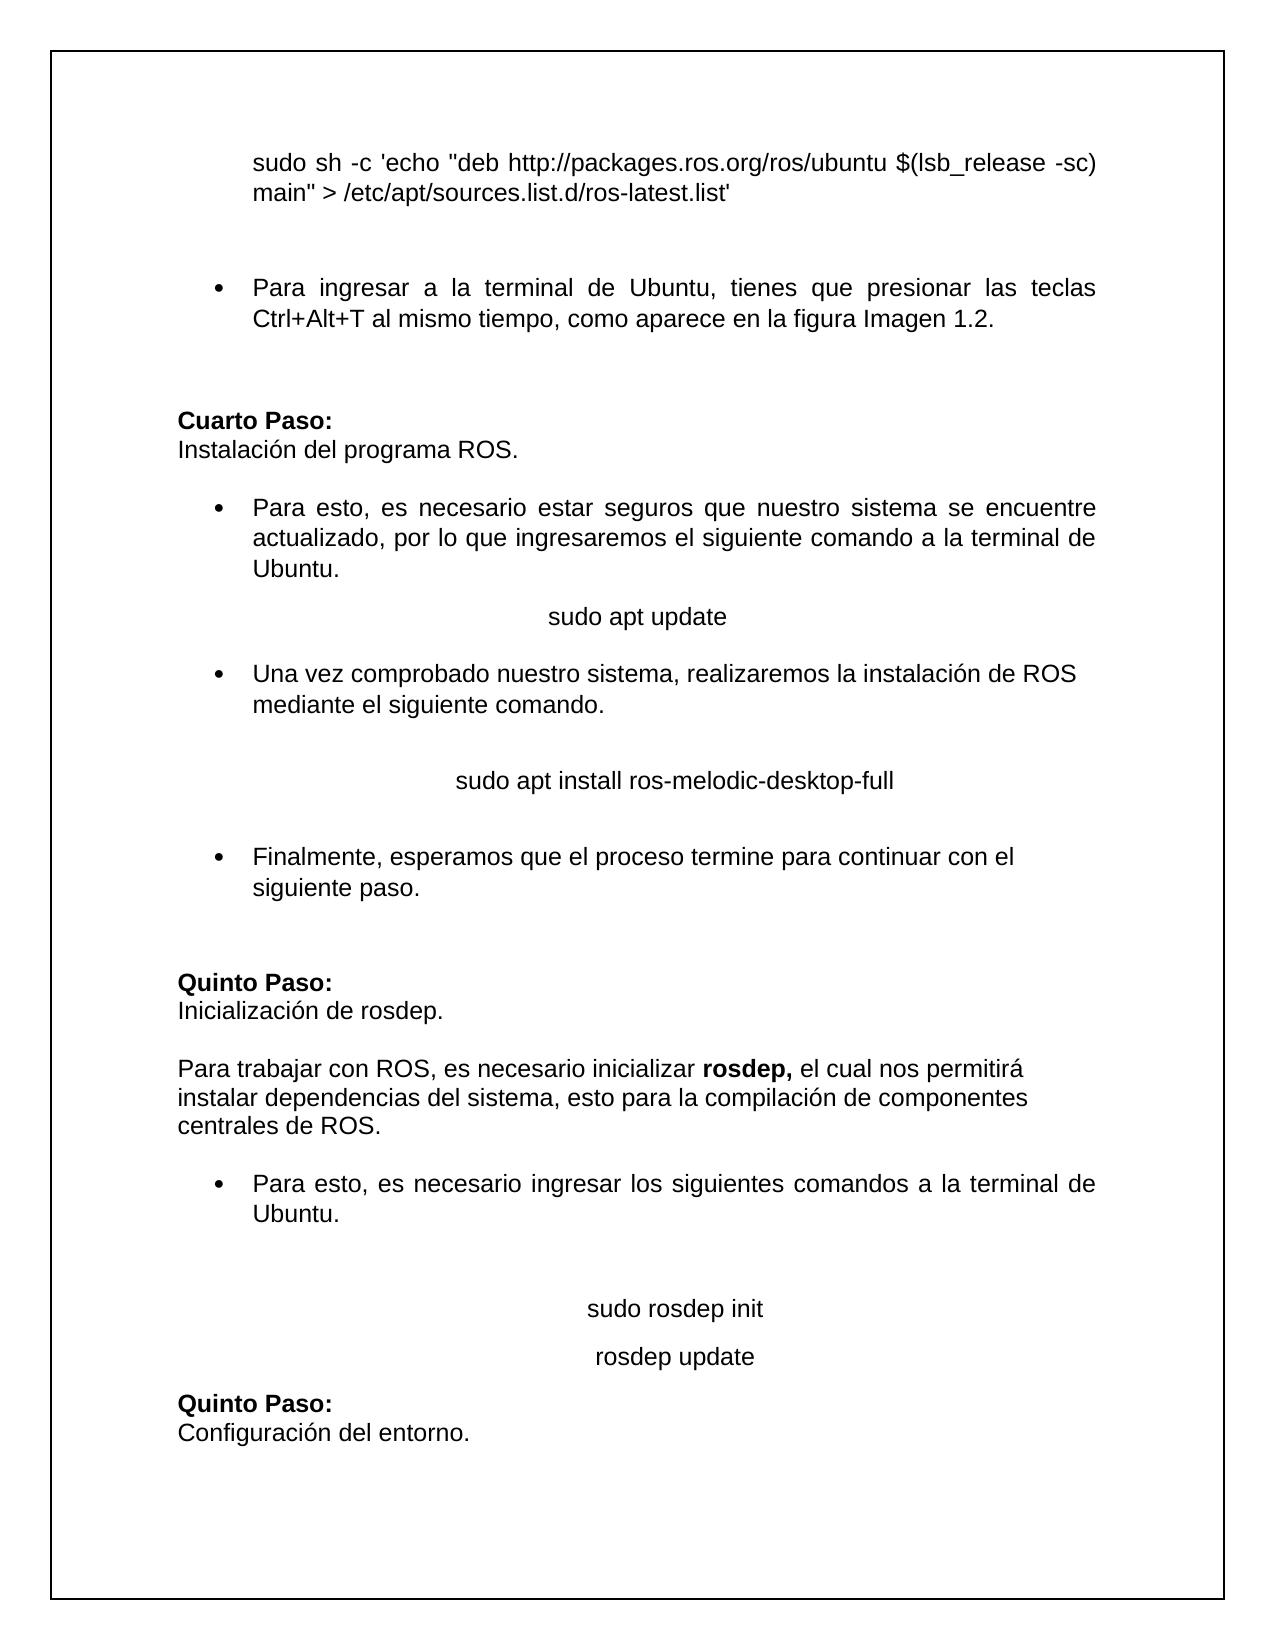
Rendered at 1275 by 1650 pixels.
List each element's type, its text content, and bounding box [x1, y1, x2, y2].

list sudo rosdep init [252, 1294, 1098, 1323]
text Configuración del entorno. [177, 1418, 1098, 1447]
list Una vez comprobado nuestro sistema, realizaremos la instalación de ROS mediante el siguiente comando. [215, 659, 1098, 718]
list sudo apt install ros-melodic-desktop-full [252, 766, 1098, 794]
text Inicialización de rosdep. [177, 996, 1098, 1025]
text Quinto Paso: [177, 1389, 1098, 1418]
list Para esto, es necesario ingresar los siguientes comandos a la terminal de Ubuntu. [215, 1169, 1098, 1228]
list Finalmente, esperamos que el proceso termine para continuar con el siguiente paso. [215, 842, 1098, 901]
list sudo sh -c 'echo "deb http://packages.ros.org/ros/ubuntu $(lsb_release -sc) main" > /etc/apt/sources.list.d/ros-latest.list' [252, 148, 1098, 207]
text Quinto Paso: [177, 967, 1098, 996]
text Para trabajar con ROS, es necesario inicializar rosdep, el cual nos permitirá instalar dependencias del sistema, esto para la compilación de componentes centrales de ROS. [177, 1054, 1098, 1140]
list Para esto, es necesario estar seguros que nuestro sistema se encuentre actualizado, por lo que ingresaremos el siguiente comando a la terminal de Ubuntu. [215, 493, 1098, 583]
text Instalación del programa ROS. [177, 435, 1098, 464]
text Cuarto Paso: [177, 406, 1098, 435]
list Para ingresar a la terminal de Ubuntu, tienes que presionar las teclas Ctrl+Alt+T al mismo tiempo, como aparece en la figura Imagen 1.2. [215, 273, 1098, 333]
list rosdep update [252, 1342, 1098, 1370]
text sudo apt update [177, 601, 1098, 630]
